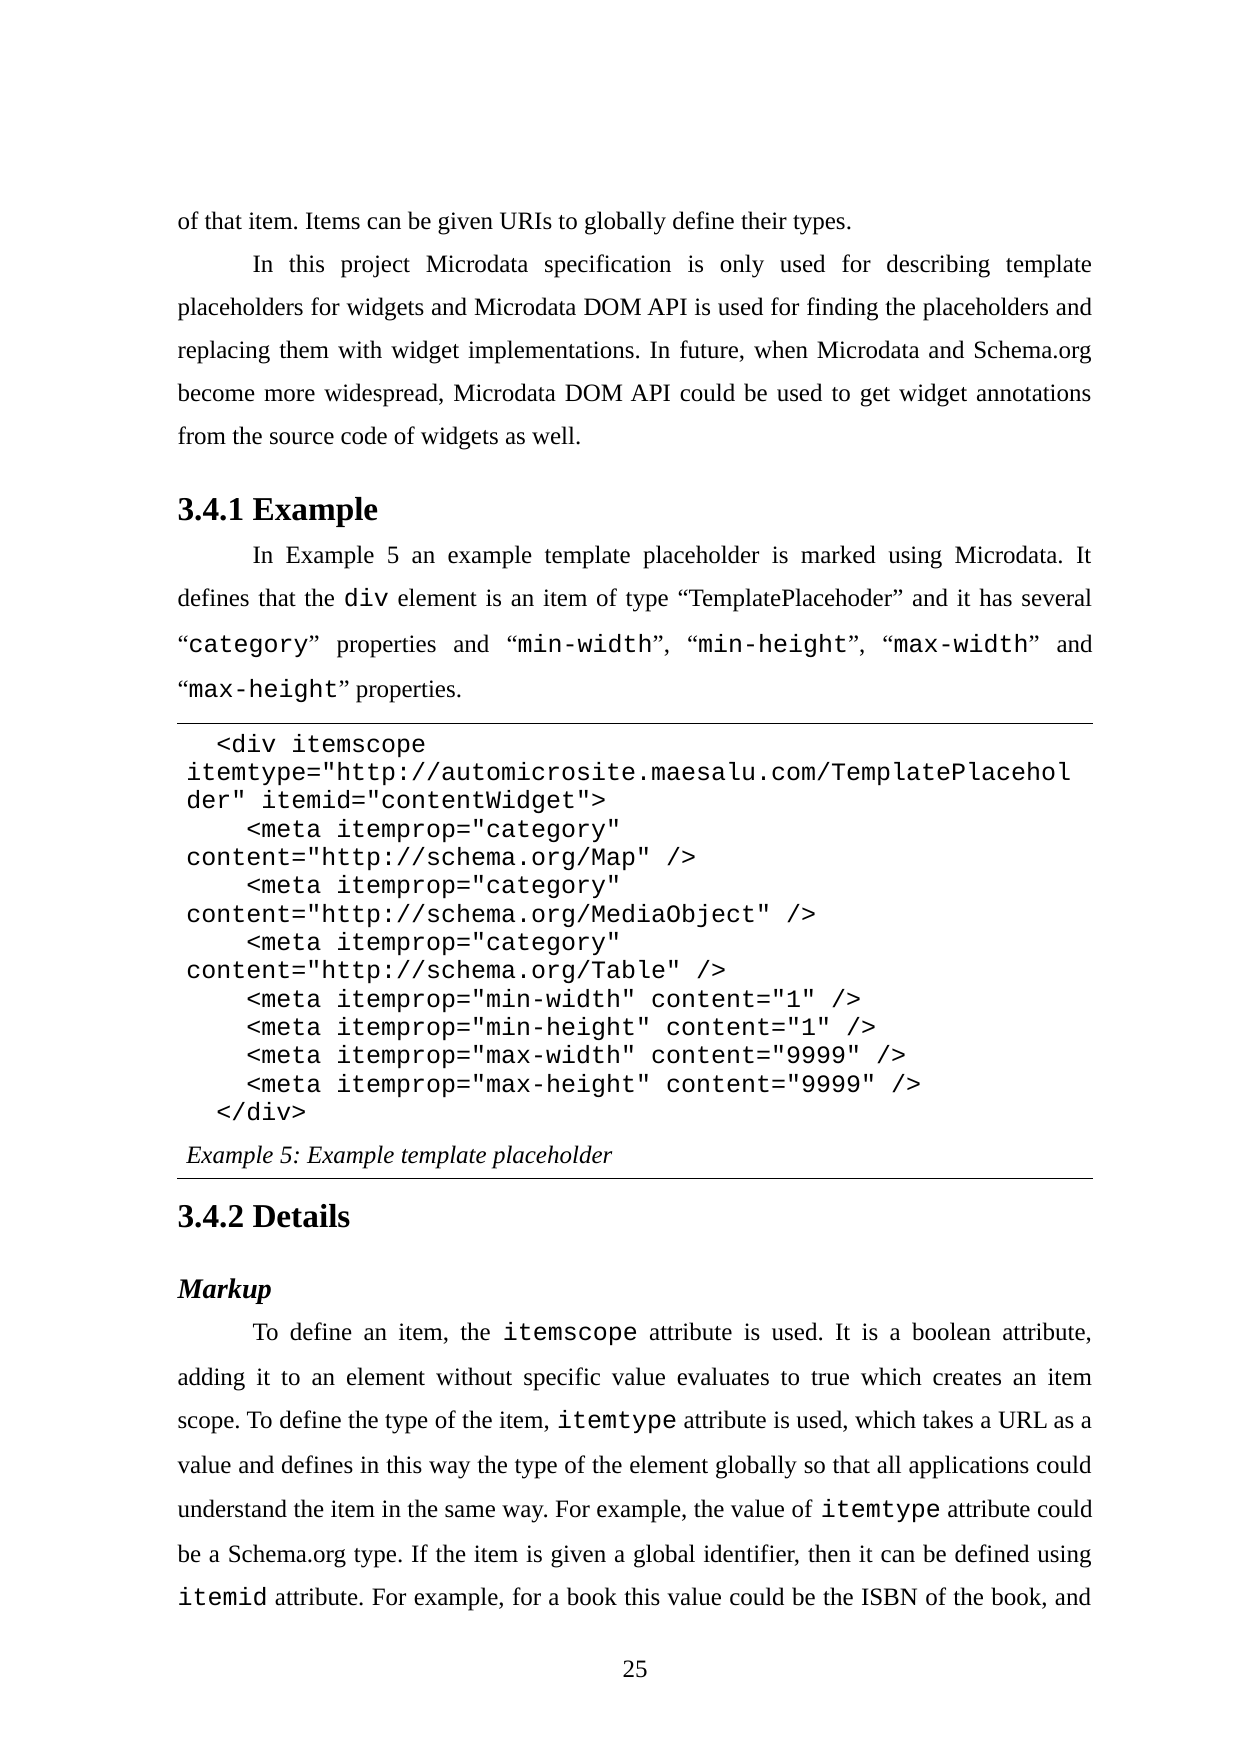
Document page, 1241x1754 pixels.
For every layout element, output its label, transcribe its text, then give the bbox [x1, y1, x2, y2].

text <div itemscope itemtype="http://automicrosite.maesalu.com/TemplatePlaceholder" itemid="contentWidget"> [186, 731, 1084, 816]
text <meta itemprop="min-height" content="1" /> [186, 1015, 1084, 1043]
text [177, 724, 1093, 1178]
text To define an item, the itemscope attribute is used. It is a boolean attribute, adding it to an element without specific value evaluates to true which creates an item scope. To define the type of the item, itemtype attribute is used, which takes a URL as a value and defines in this way the type of the element globally so that all applications could understand the item in the same way. For example, the value of itemtype attribute could be a Schema.org type. If the item is given a global identifier, then it can be defined using itemid attribute. For example, for a book this value could be the ISBN of the book, and [177, 1317, 1093, 1613]
text In Example 5 an example template placeholder is marked using Microdata. It defines that the div element is an item of type “TemplatePlacehoder” and it has several “category” properties and “min-width”, “min-height”, “max-width” and “max-height” properties. [177, 540, 1093, 705]
subtitle Markup [177, 1272, 1093, 1304]
text of that item. Items can be given URIs to globally define their types. [177, 206, 1093, 234]
text <meta itemprop="category" content="http://schema.org/Map" /> [186, 816, 1084, 873]
text <meta itemprop="max-height" content="9999" /> [186, 1071, 1084, 1100]
text In this project Microdata specification is only used for describing template placeholders for widgets and Microdata DOM API is used for finding the placeholders and replacing them with widget implementations. In future, when Microdata and Schema.org become more widespread, Microdata DOM API could be used to get widget annotations from the source code of widgets as well. [177, 249, 1093, 450]
text <meta itemprop="category" content="http://schema.org/Table" /> [186, 930, 1084, 986]
subtitle Details [177, 1179, 1093, 1234]
text <meta itemprop="category" content="http://schema.org/MediaObject" /> [186, 873, 1084, 930]
text <meta itemprop="max-width" content="9999" /> [186, 1043, 1084, 1071]
subtitle Example [177, 489, 1093, 528]
text </div> [186, 1100, 1084, 1128]
text Example 5: Example template placeholder [186, 1141, 1084, 1169]
text <meta itemprop="min-width" content="1" /> [186, 986, 1084, 1015]
